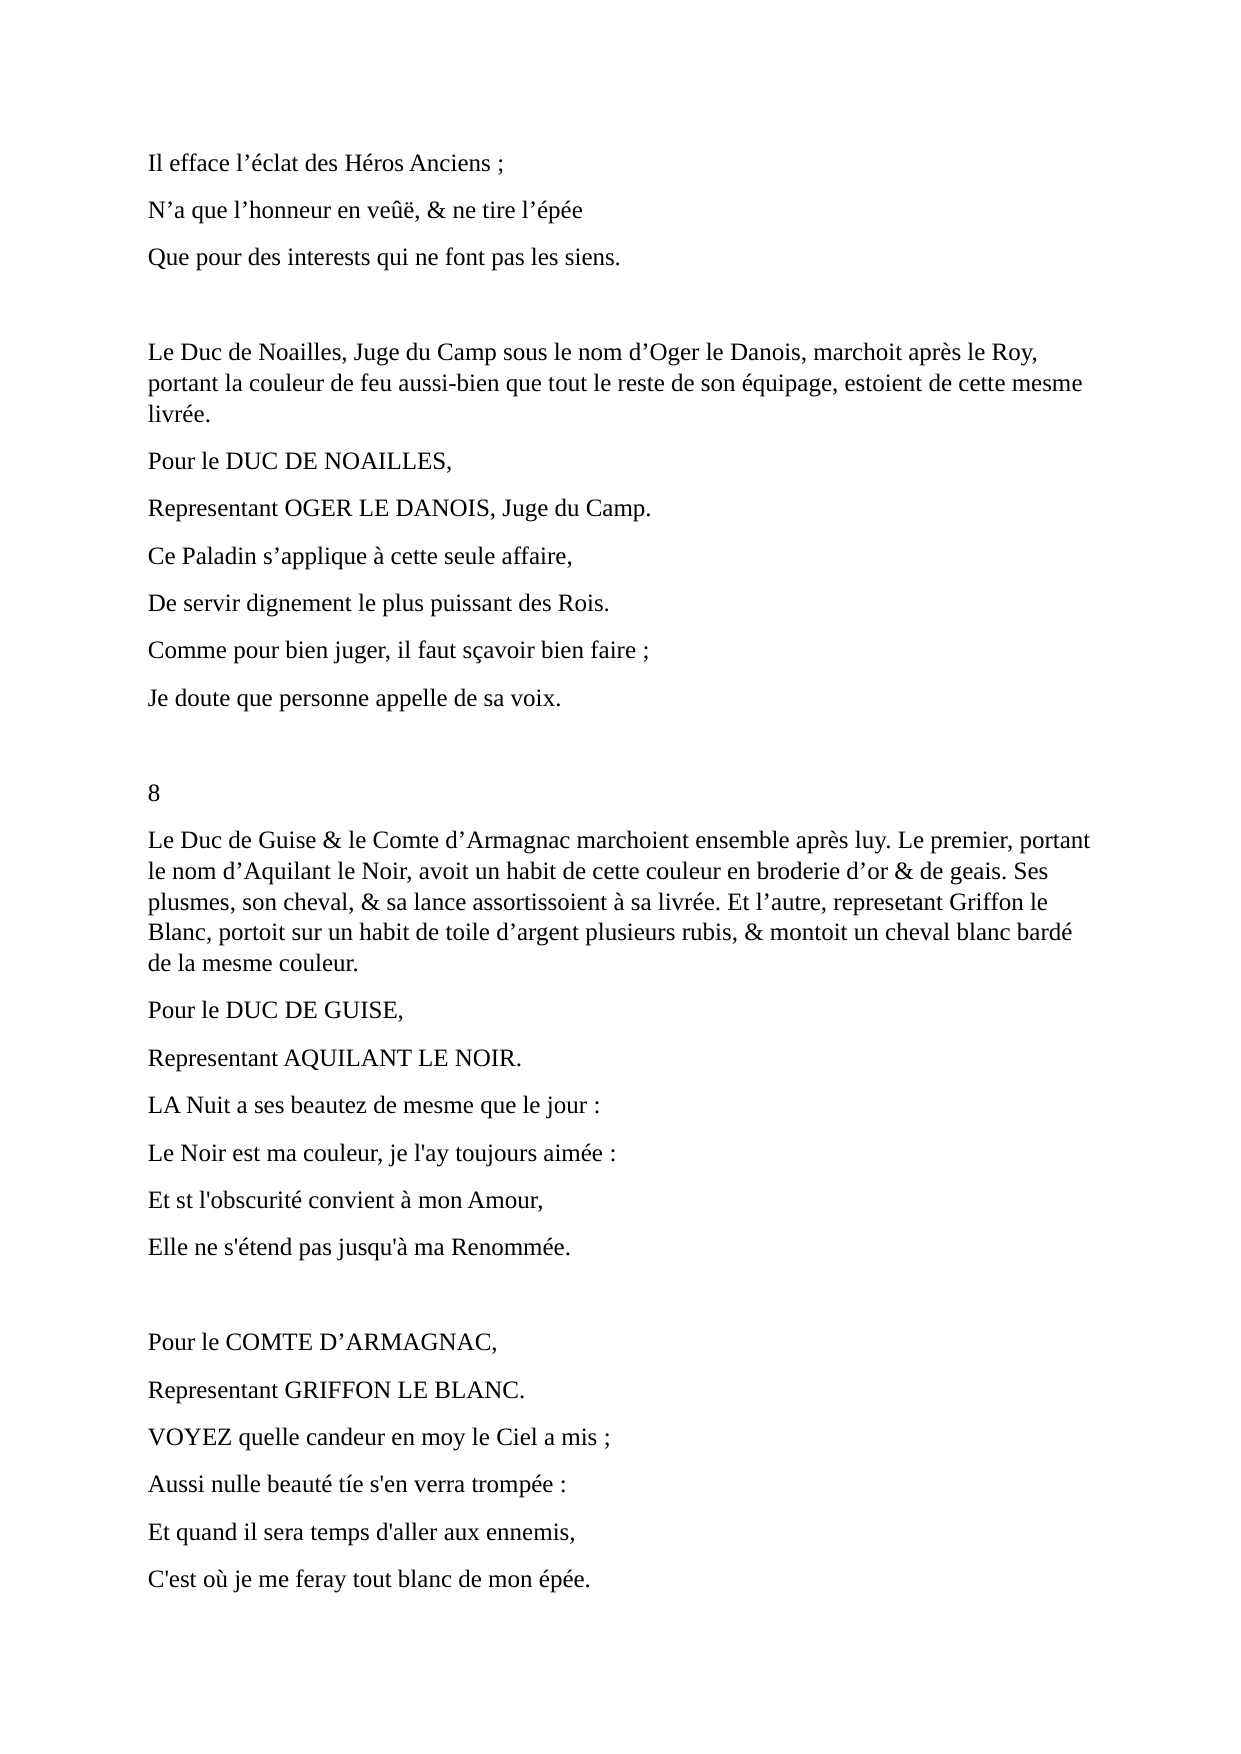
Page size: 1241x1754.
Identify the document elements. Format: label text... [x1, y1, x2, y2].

text Representant OGER LE DANOIS, Juge du Camp. [148, 493, 1093, 522]
text LA Nuit a ses beautez de mesme que le jour : [148, 1090, 1093, 1119]
text VOYEZ quelle candeur en moy le Ciel a mis ; [148, 1422, 1093, 1451]
text Comme pour bien juger, il faut sçavoir bien faire ; [148, 636, 1093, 664]
text Representant GRIFFON LE BLANC. [148, 1375, 1093, 1403]
text De servir dignement le plus puissant des Rois. [148, 588, 1093, 617]
text N’a que l’honneur en veûë, & ne tire l’épée [148, 195, 1093, 224]
text Elle ne s'étend pas jusqu'à ma Renommée. [148, 1232, 1093, 1261]
text Il efface l’éclat des Héros Anciens ; [148, 148, 1093, 176]
text Et st l'obscurité convient à mon Amour, [148, 1185, 1093, 1214]
text Ce Paladin s’applique à cette seule affaire, [148, 541, 1093, 569]
text Je doute que personne appelle de sa voix. [148, 683, 1093, 712]
text Aussi nulle beauté tíe s'en verra trompée : [148, 1469, 1093, 1498]
text Pour le DUC DE NOAILLES, [148, 446, 1093, 475]
text C'est où je me feray tout blanc de mon épée. [148, 1564, 1093, 1593]
text Pour le DUC DE GUISE, [148, 996, 1093, 1024]
text Pour le COMTE D’ARMAGNAC, [148, 1327, 1093, 1356]
text Et quand il sera temps d'aller aux ennemis, [148, 1517, 1093, 1546]
text Le Duc de Guise & le Comte d’Armagnac marchoient ensemble après luy. Le premier, portant le nom d’Aquilant le Noir, avoit un habit de cette couleur en broderie d’or & de geais. Ses plusmes, son cheval, & sa lance assortissoient à sa livrée. Et l’autre, represetant Griffon le Blanc, portoit sur un habit de toile d’argent plusieurs rubis, & montoit un cheval blanc bardé de la mesme couleur. [148, 825, 1093, 977]
text 8 [148, 778, 1093, 807]
text Representant AQUILANT LE NOIR. [148, 1043, 1093, 1072]
text Que pour des interests qui ne font pas les siens. [148, 242, 1093, 271]
text Le Duc de Noailles, Juge du Camp sous le nom d’Oger le Danois, marchoit après le Roy, portant la couleur de feu aussi-bien que tout le reste de son équipage, estoient de cette mesme livrée. [148, 337, 1093, 427]
text Le Noir est ma couleur, je l'ay toujours aimée : [148, 1138, 1093, 1166]
